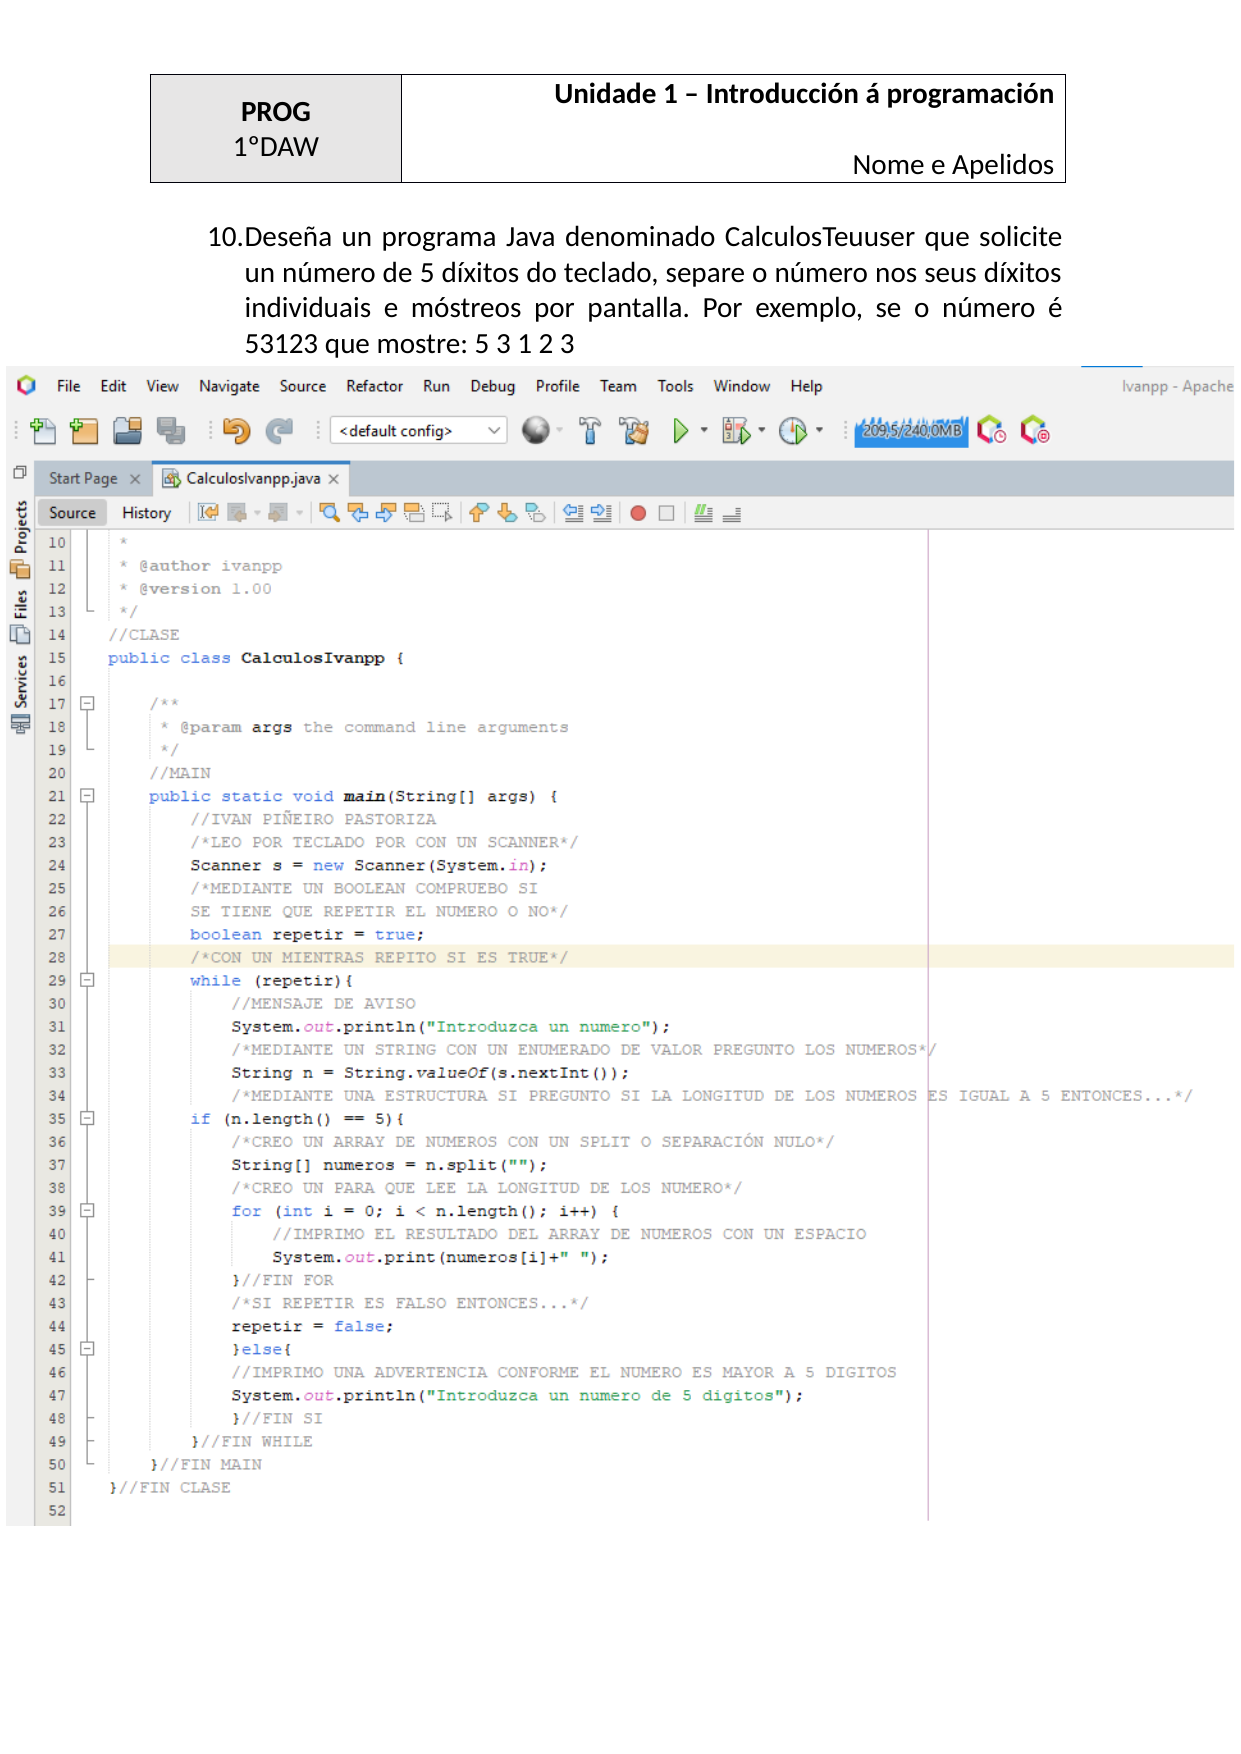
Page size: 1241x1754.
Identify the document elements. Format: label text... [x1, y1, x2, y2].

list Deseña un programa Java denominado CalculosTeuuser que solicite un número de 5 díxitos do teclado, separe o número nos seus díxitos individuais e móstreos por pantalla. Por exemplo, se o número é 53123 que mostre: 5 3 1 2 3 [207, 218, 1063, 361]
picture [6, 366, 1235, 1526]
